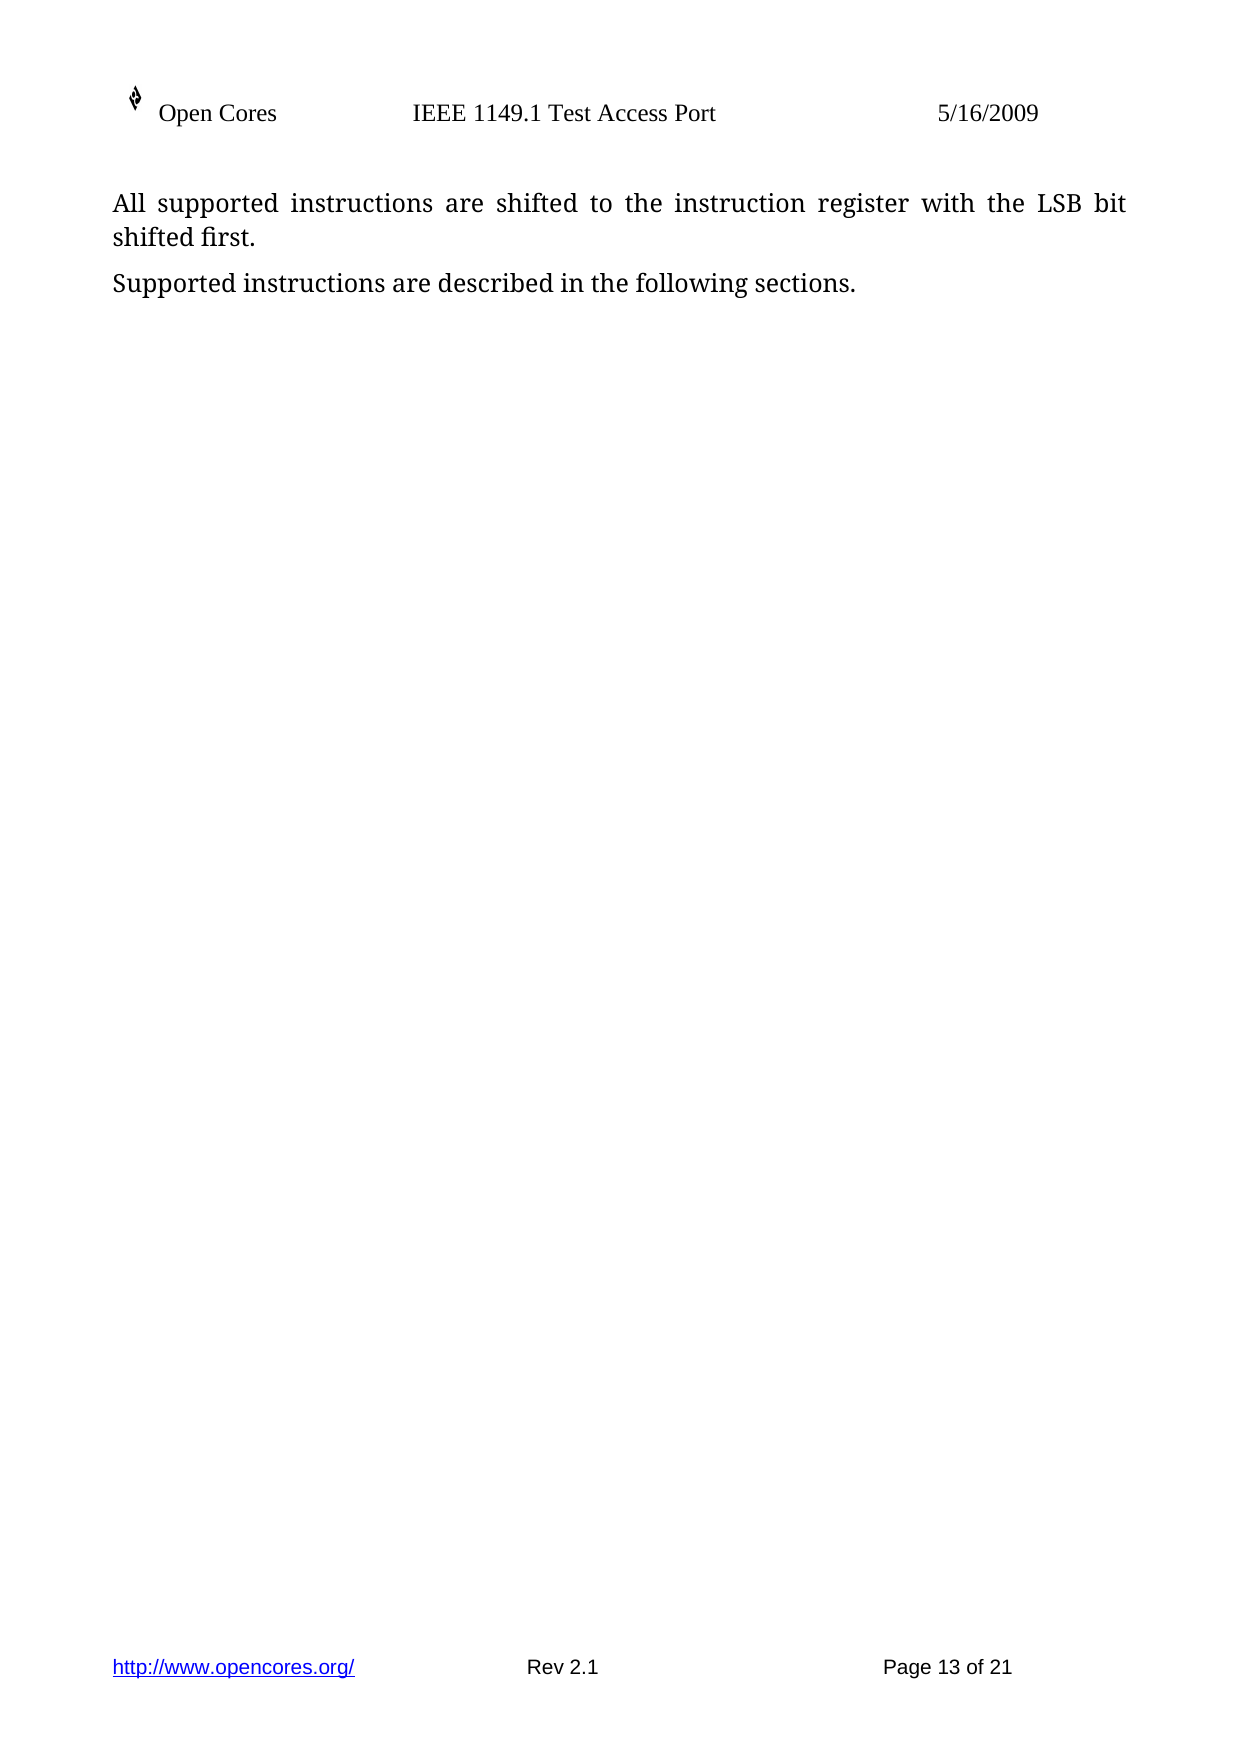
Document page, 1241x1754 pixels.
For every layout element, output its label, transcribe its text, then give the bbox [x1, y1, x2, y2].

text All supported instructions are shifted to the instruction register with the LSB bit shifted first. [112, 185, 1128, 253]
text Supported instructions are described in the following sections. [112, 266, 1128, 300]
